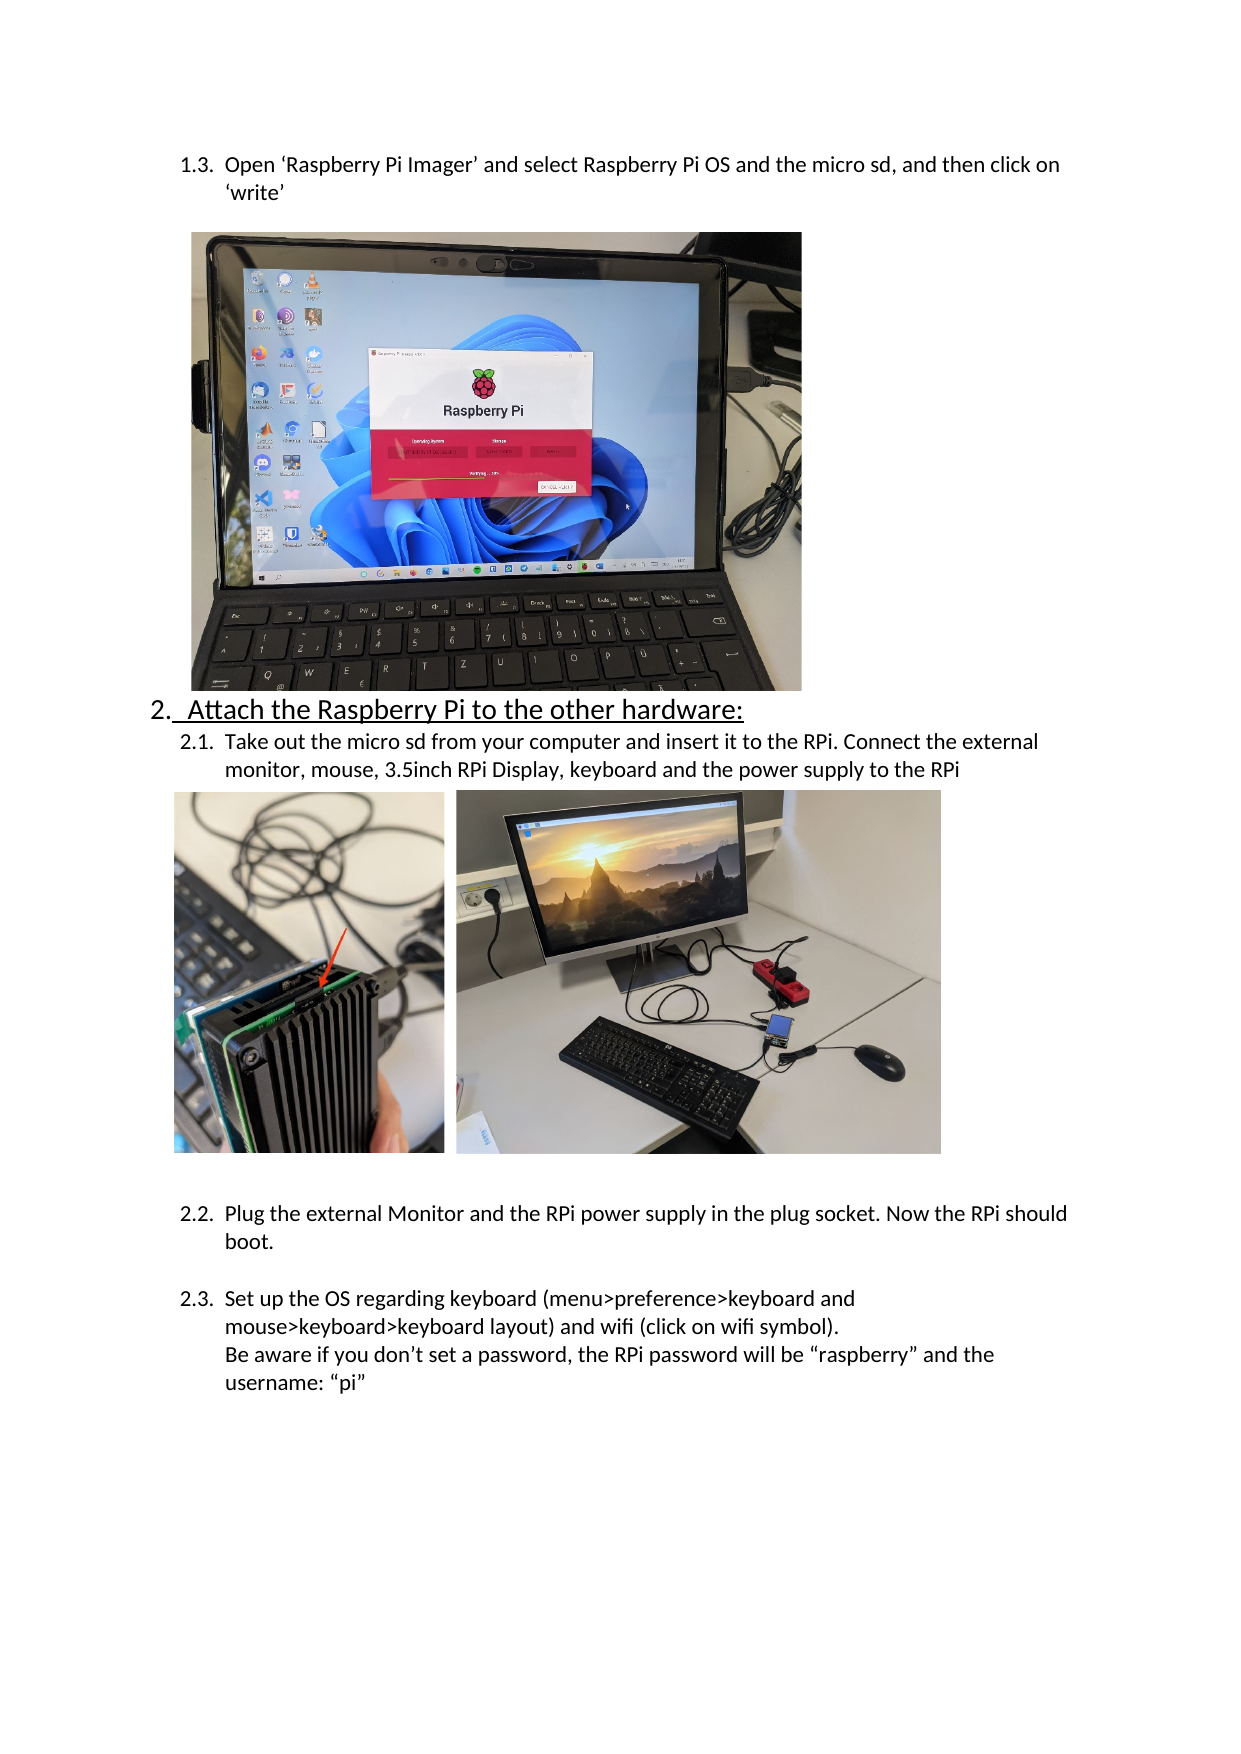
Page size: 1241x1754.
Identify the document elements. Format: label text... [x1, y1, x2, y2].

list Plug the external Monitor and the RPi power supply in the plug socket. Now the RPi should boot. [179, 1199, 1090, 1255]
list Be aware if you don’t set a password, the RPi password will be “raspberry” and the username: “pi” [225, 1340, 1090, 1396]
list Set up the OS regarding keyboard (menu>preference>keyboard and mouse>keyboard>keyboard layout) and wifi (click on wifi symbol). [179, 1284, 1090, 1340]
list Open ‘Raspberry Pi Imager’ and select Raspberry Pi OS and the micro sd, and then click on ‘write’ [179, 150, 1090, 206]
list Take out the micro sd from your computer and insert it to the RPi. Connect the external monitor, mouse, 3.5inch RPi Display, keyboard and the power supply to the RPi [179, 727, 1090, 783]
list Attach the Raspberry Pi to the other hardware: [150, 206, 1090, 727]
